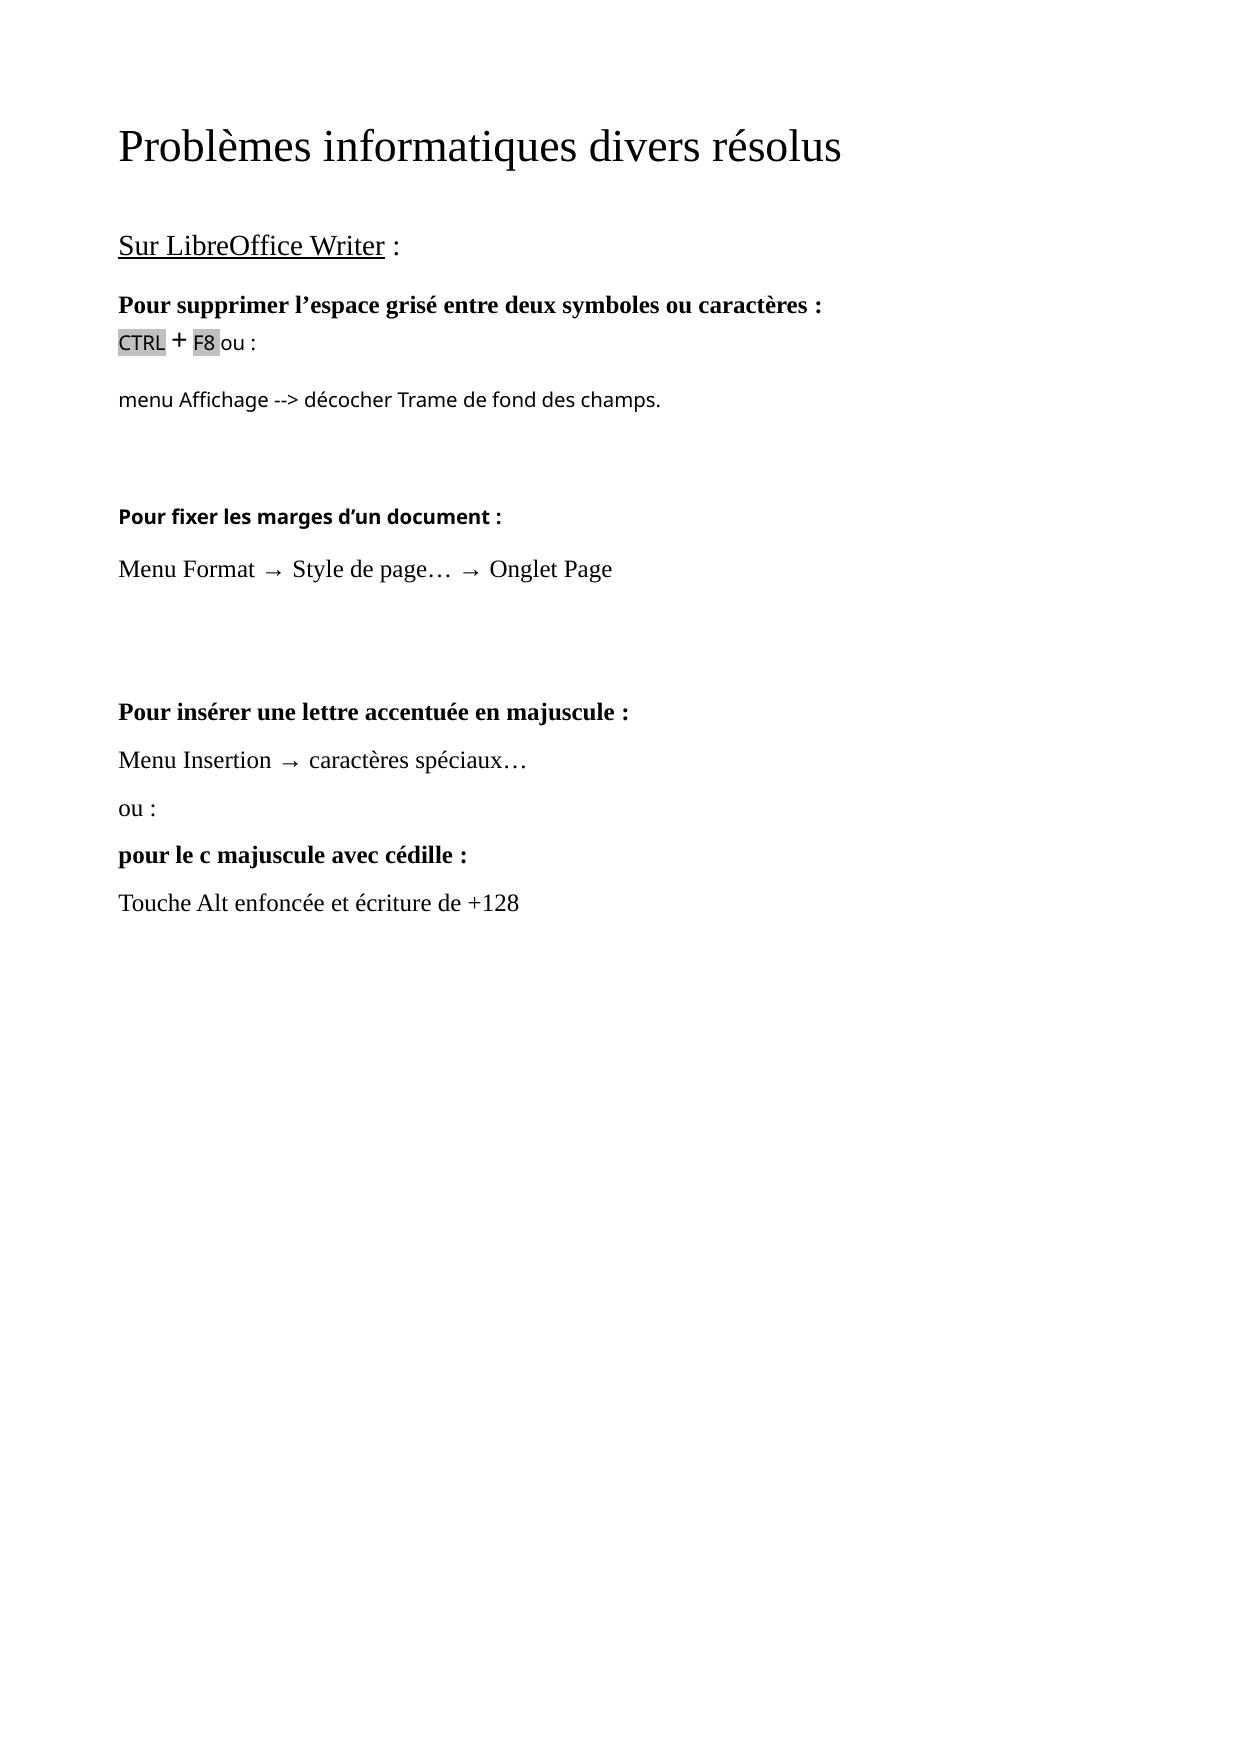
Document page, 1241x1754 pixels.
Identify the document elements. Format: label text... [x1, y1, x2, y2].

text Pour fixer les marges d’un document : [118, 502, 1116, 530]
text CTRL + F8 ou : [118, 319, 1122, 359]
text Pour insérer une lettre accentuée en majuscule : [118, 697, 1122, 726]
text menu Affichage --> décocher Trame de fond des champs. [118, 386, 1116, 413]
text Sur LibreOffice Writer : [118, 228, 1122, 262]
text pour le c majuscule avec cédille : [118, 840, 1122, 869]
text Menu Insertion → caractères spéciaux… [118, 745, 1122, 774]
text Pour supprimer l’espace grisé entre deux symboles ou caractères : [118, 291, 1122, 319]
text ou : [118, 793, 1122, 821]
text Touche Alt enfoncée et écriture de +128 [118, 888, 1122, 917]
text Problèmes informatiques divers résolus [118, 118, 1122, 171]
text Menu Format → Style de page… → Onglet Page [118, 554, 1122, 583]
